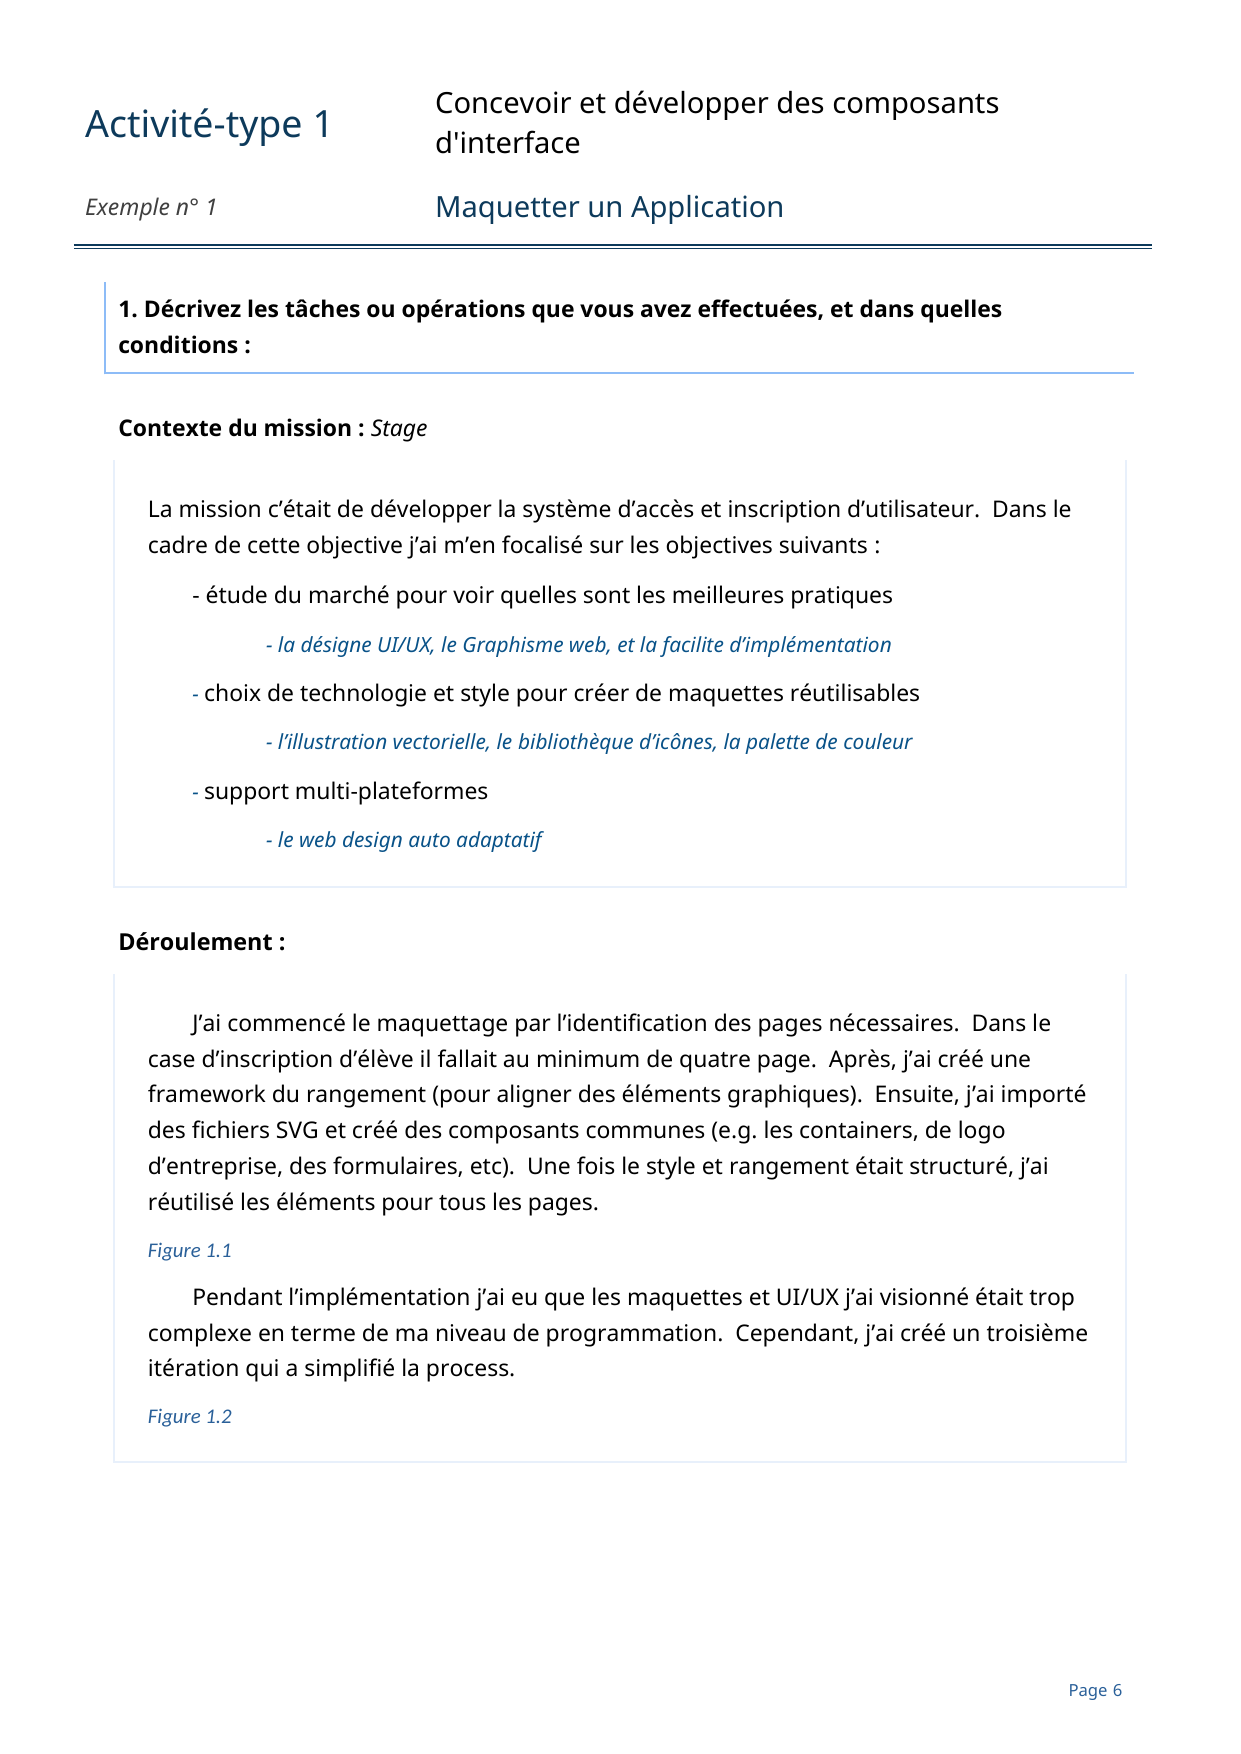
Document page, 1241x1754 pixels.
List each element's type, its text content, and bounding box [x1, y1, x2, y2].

text Figure 1.2 [115, 1370, 1125, 1461]
text J’ai commencé le maquettage par l’identification des pages nécessaires. Dans le case d’inscription d’élève il fallait au minimum de quatre page. Après, j’ai créé une framework du rangement (pour aligner des éléments graphiques). Ensuite, j’ai importé des fichiers SVG et créé des composants communes (e.g. les containers, de logo d’entreprise, des formulaires, etc). Une fois le style et rangement était structuré, j’ai réutilisé les éléments pour tous les pages. [115, 974, 1125, 1204]
table_header Concevoir et développer des composants d'interface [424, 77, 1152, 168]
table_header Activité-type 1 [74, 77, 424, 168]
text - l’illustration vectorielle, le bibliothèque d’icônes, la palette de couleur [115, 695, 1125, 742]
subtitle Contexte du mission : Stage [118, 412, 1122, 443]
text - choix de technologie et style pour créer de maquettes réutilisables [115, 644, 1125, 695]
text - étude du marché pour voir quelles sont les meilleures pratiques [115, 547, 1125, 597]
text La mission c’était de développer la système d’accès et inscription d’utilisateur. Dans le cadre de cette objective j’ai m’en focalisé sur les objectives suivants : [115, 460, 1125, 547]
text - la désigne UI/UX, le Graphisme web, et la facilite d’implémentation [115, 597, 1125, 644]
text Figure 1.1 [115, 1204, 1125, 1248]
text - support multi-plateformes [115, 742, 1125, 793]
table_cell Maquetter un Application [424, 168, 1152, 244]
table_cell Exemple n° 1 [74, 168, 424, 244]
text - le web design auto adaptatif [115, 793, 1125, 886]
subtitle 1. Décrivez les tâches ou opérations que vous avez effectuées, et dans quelles conditions : [106, 282, 1134, 372]
subtitle Déroulement : [118, 925, 1122, 957]
text Pendant l’implémentation j’ai eu que les maquettes et UI/UX j’ai visionné était trop complexe en terme de ma niveau de programmation. Cependant, j’ai créé un troisième itération qui a simplifié la process. [115, 1248, 1125, 1370]
